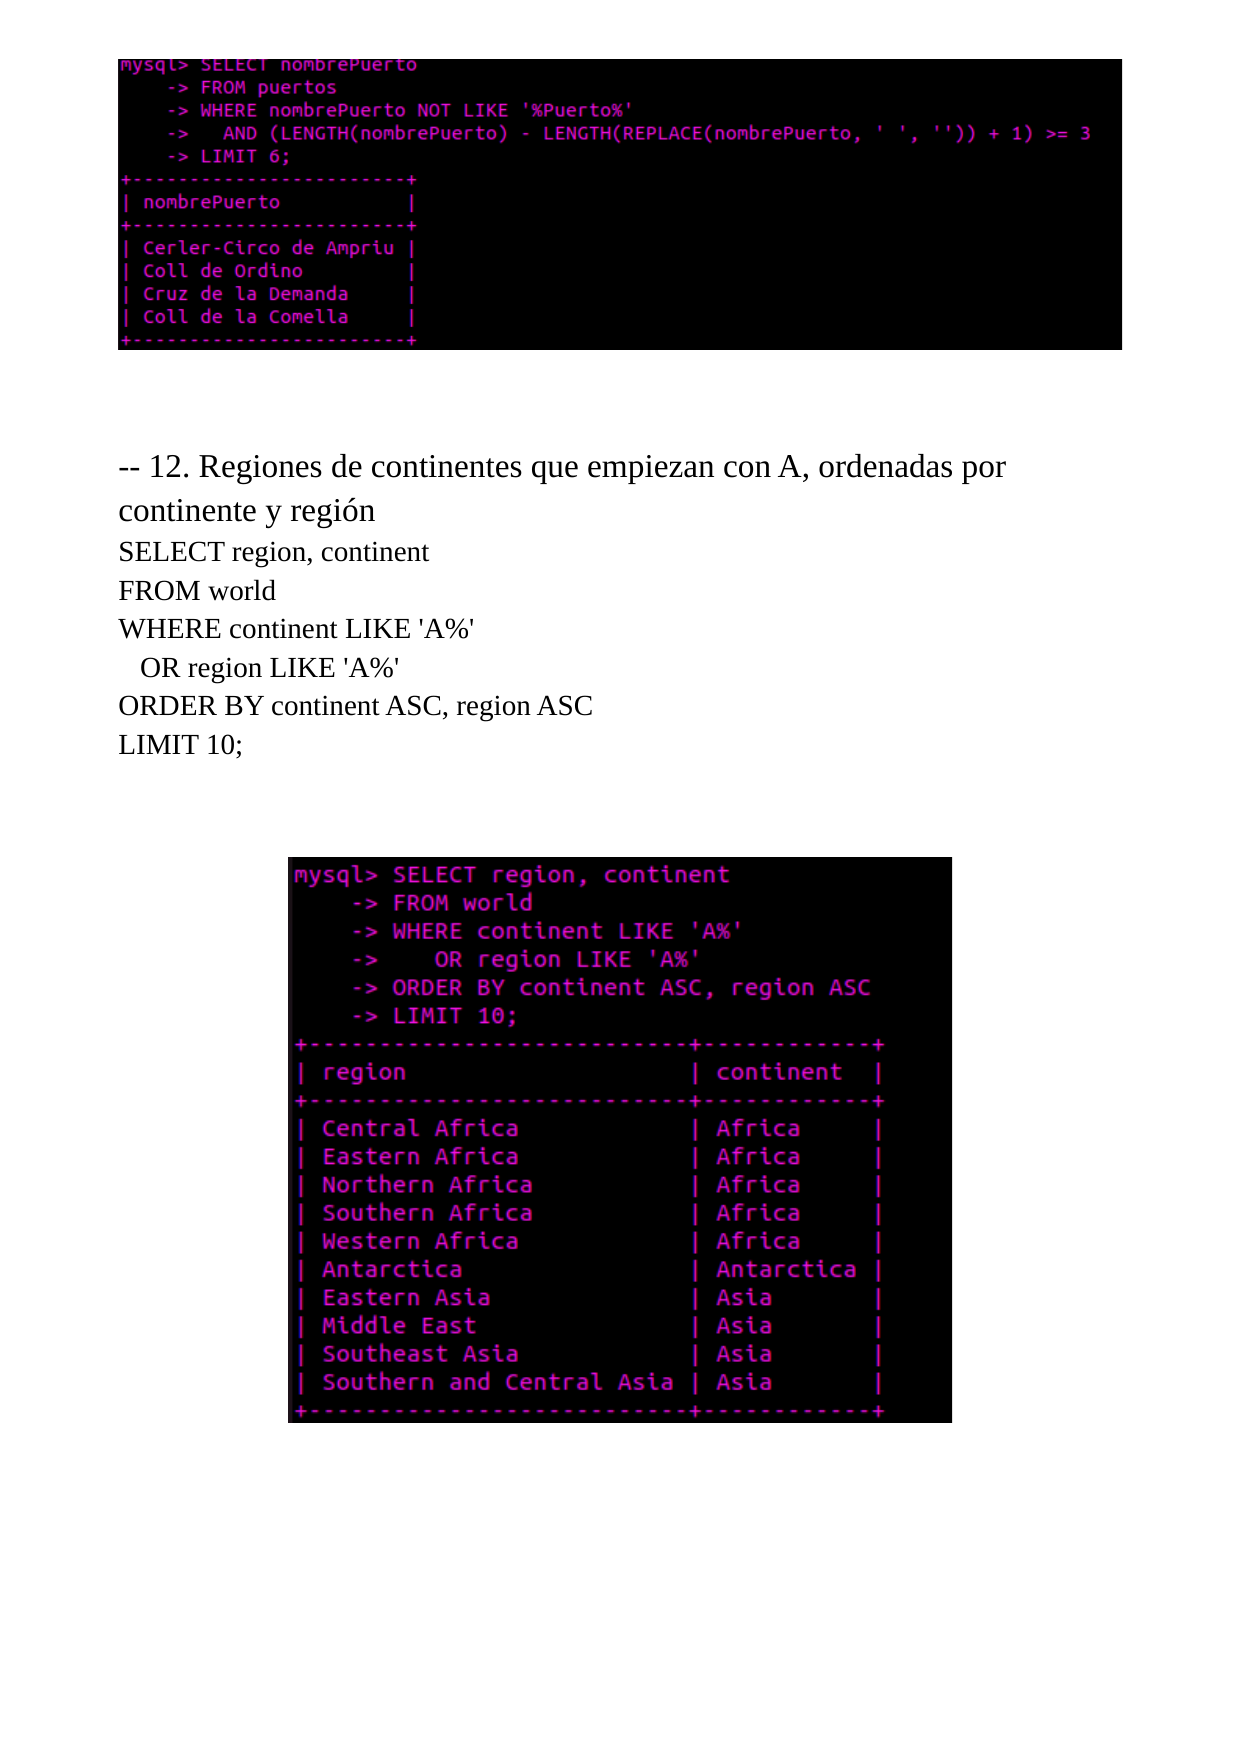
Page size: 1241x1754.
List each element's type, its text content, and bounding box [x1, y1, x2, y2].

text -- 12. Regiones de continentes que empiezan con A, ordenadas por continente y región SELECT region, continent FROM world WHERE continent LIKE 'A%' OR region LIKE 'A%' ORDER BY continent ASC, region ASC LIMIT 10; [118, 407, 1122, 837]
picture [288, 857, 953, 1423]
picture [118, 59, 1123, 350]
